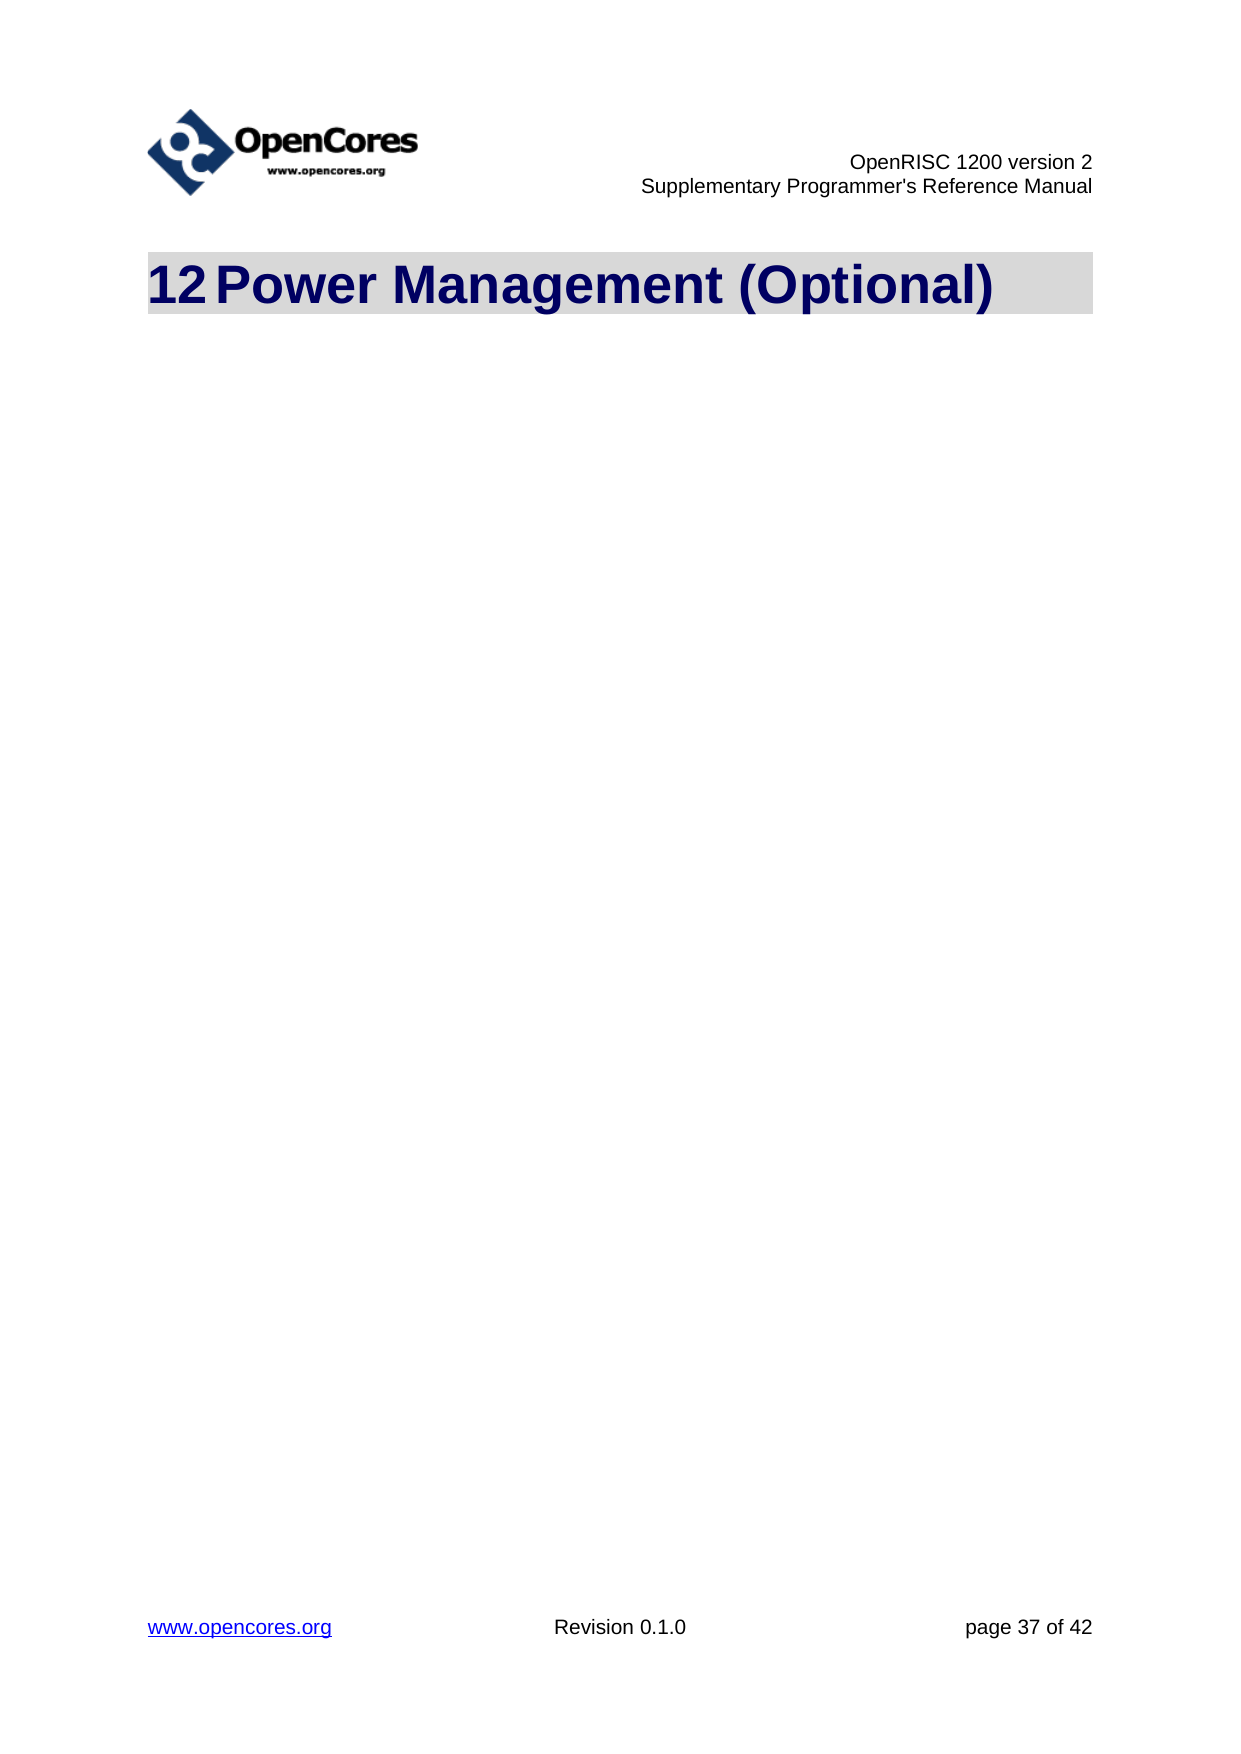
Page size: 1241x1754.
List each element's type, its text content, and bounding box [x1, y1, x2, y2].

subtitle Power Management (Optional) [148, 252, 1093, 314]
picture [147, 109, 418, 196]
